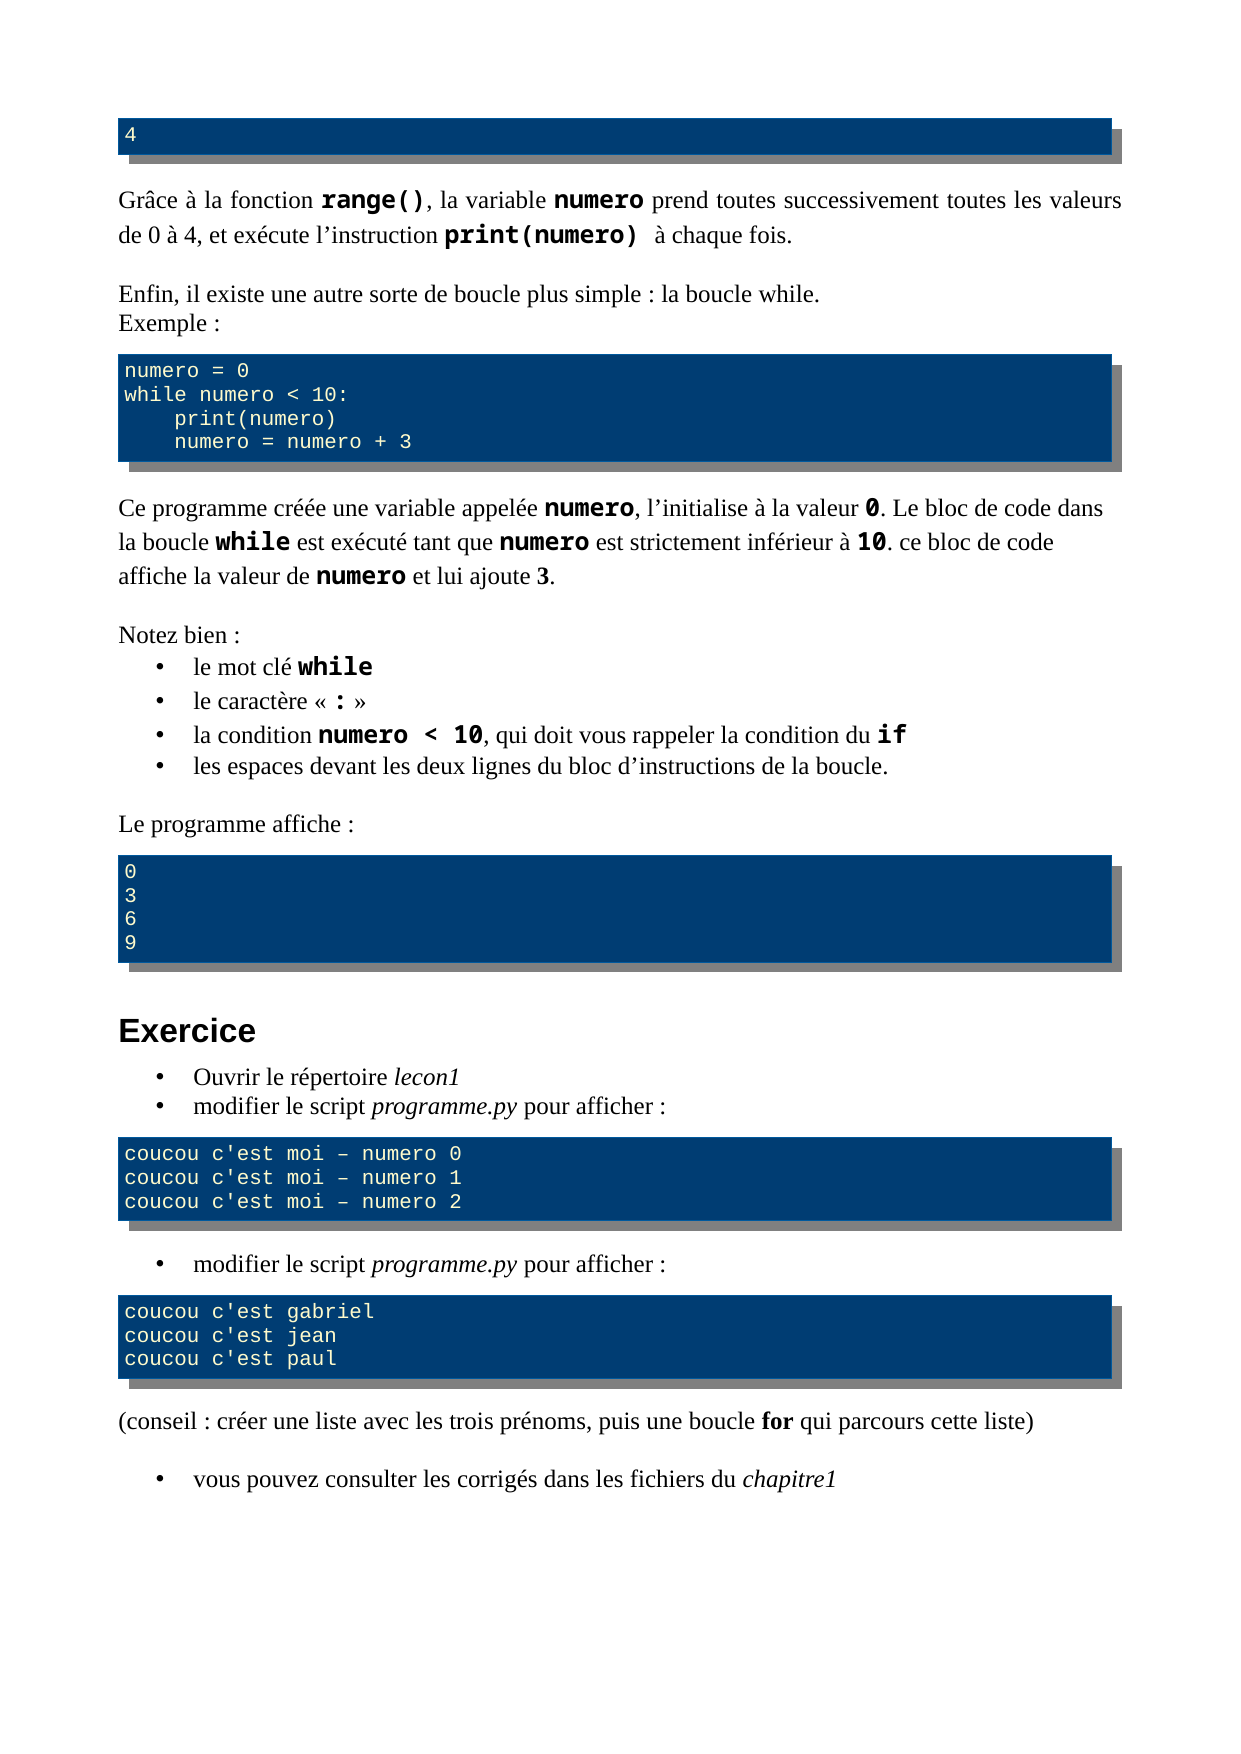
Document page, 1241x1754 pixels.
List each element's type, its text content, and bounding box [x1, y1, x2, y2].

text Grâce à la fonction range(), la variable numero prend toutes successivement toutes les valeurs de 0 à 4, et exécute l’instruction print(numero) à chaque fois. [118, 182, 1122, 250]
list modifier le script programme.py pour afficher : [156, 1091, 1122, 1119]
text coucou c'est moi – numero 0 [119, 1138, 1111, 1161]
text while numero < 10: [119, 378, 1111, 402]
list Ouvrir le répertoire lecon1 [156, 1062, 1122, 1091]
list modifier le script programme.py pour afficher : [156, 1249, 1122, 1277]
list la condition numero < 10, qui doit vous rappeler la condition du if [156, 717, 1122, 751]
text 4 [119, 119, 1111, 154]
text coucou c'est gabriel [119, 1296, 1111, 1319]
subtitle Exercice [118, 1011, 1122, 1049]
text Exemple : [118, 308, 1122, 337]
text Enfin, il existe une autre sorte de boucle plus simple : la boucle while. [118, 279, 1122, 308]
list le caractère « : » [156, 683, 1122, 717]
text (conseil : créer une liste avec les trois prénoms, puis une boucle for qui parcours cette liste) [118, 1406, 1122, 1435]
text 3 [119, 879, 1111, 902]
list les espaces devant les deux lignes du bloc d’instructions de la boucle. [156, 751, 1122, 780]
text Ce programme créée une variable appelée numero, l’initialise à la valeur 0. Le bloc de code dans la boucle while est exécuté tant que numero est strictement inférieur à 10. ce bloc de code affiche la valeur de numero et lui ajoute 3. [118, 489, 1122, 591]
text coucou c'est moi – numero 1 [119, 1161, 1111, 1184]
text 0 [119, 856, 1111, 879]
text Notez bien : [118, 620, 1122, 649]
text numero = numero + 3 [119, 425, 1111, 461]
text Le programme affiche : [118, 809, 1122, 837]
text 9 [119, 926, 1111, 962]
text coucou c'est paul [119, 1342, 1111, 1378]
text numero = 0 [119, 355, 1111, 378]
text coucou c'est jean [119, 1319, 1111, 1342]
text print(numero) [119, 402, 1111, 425]
text coucou c'est moi – numero 2 [119, 1184, 1111, 1220]
list vous pouvez consulter les corrigés dans les fichiers du chapitre1 [156, 1464, 1122, 1493]
text 6 [119, 902, 1111, 926]
list le mot clé while [156, 649, 1122, 683]
